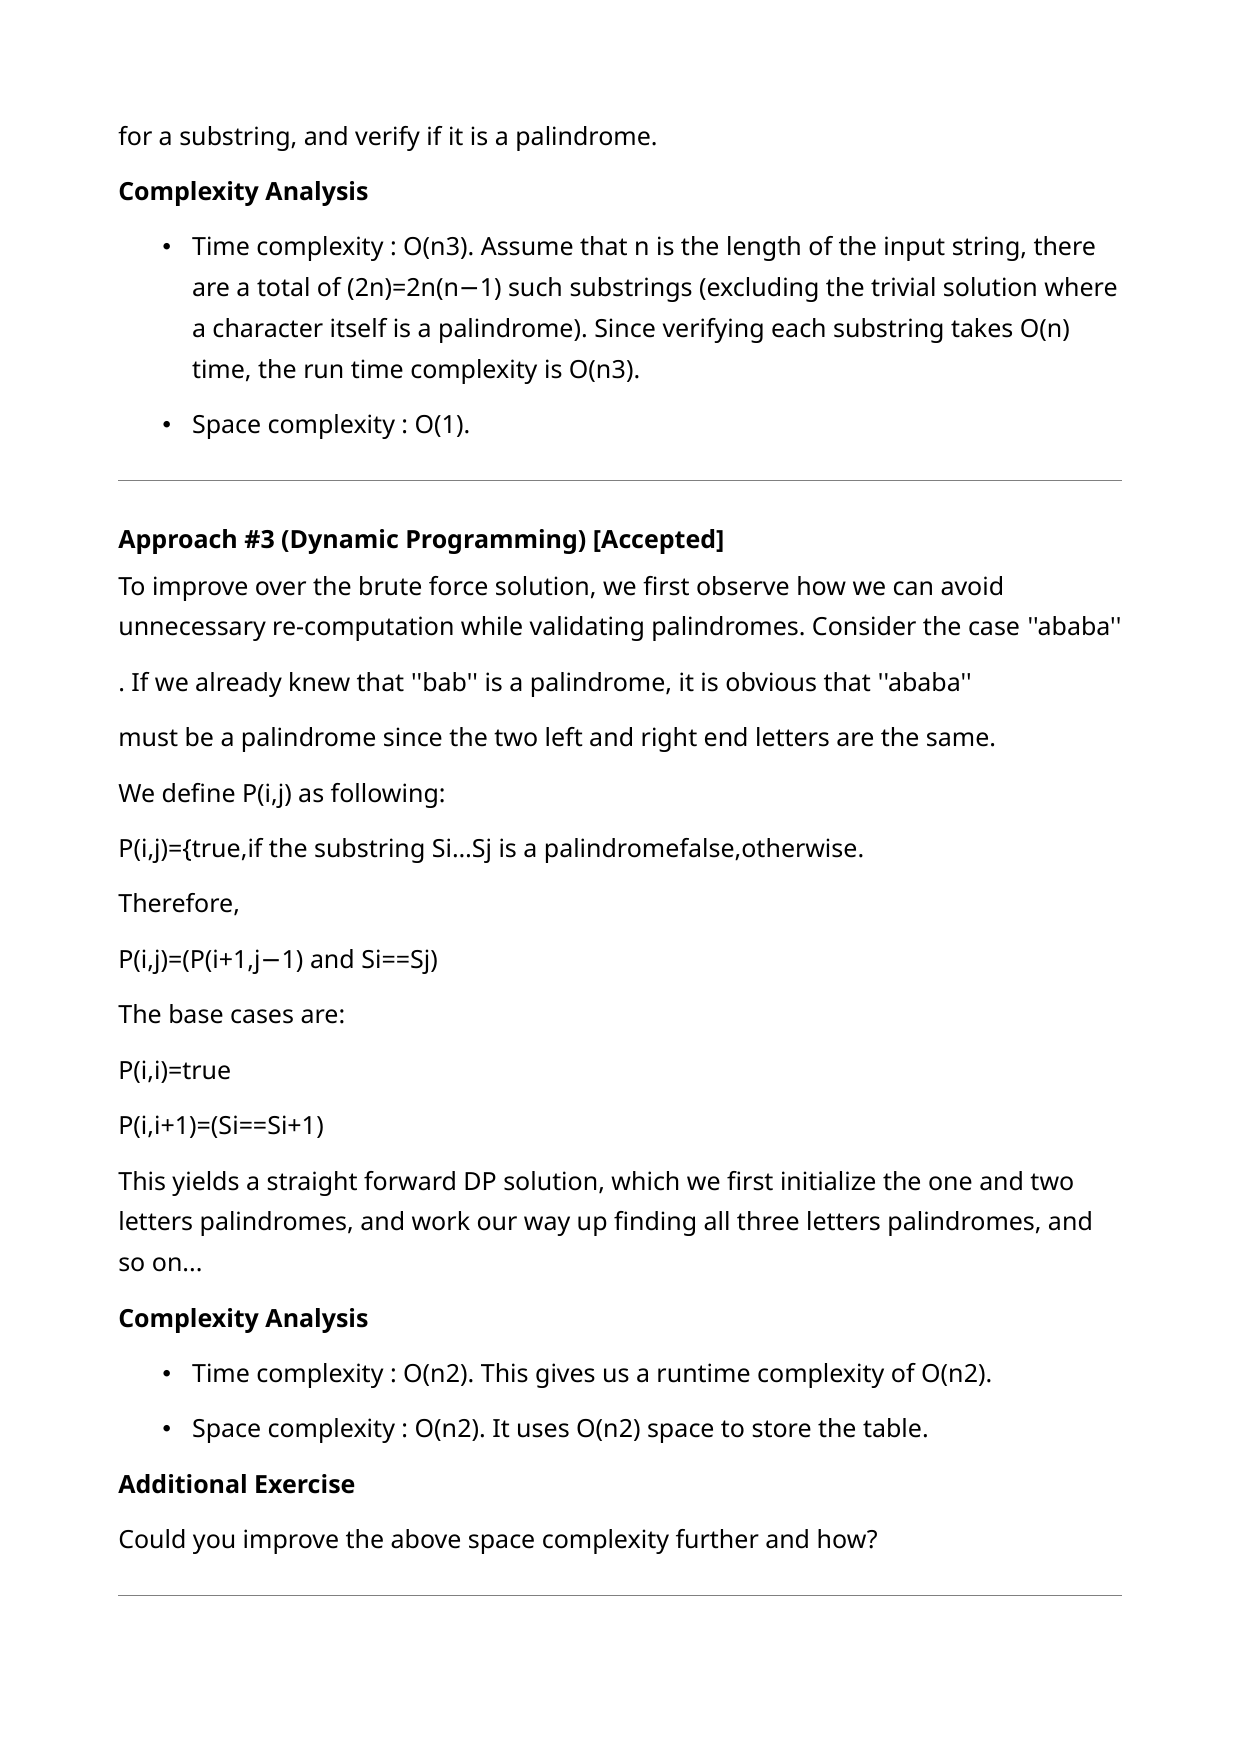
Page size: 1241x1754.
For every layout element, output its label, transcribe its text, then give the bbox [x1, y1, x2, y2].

text . If we already knew that ''bab'' is a palindrome, it is obvious that ''ababa'' [118, 664, 1122, 698]
list Time complexity : O(n​2​​). This gives us a runtime complexity of O(n​2​​). [162, 1356, 1122, 1390]
text P(i,j)=(P(i+1,j−1) and S​i​​==S​j​​) [118, 942, 1122, 976]
text must be a palindrome since the two left and right end letters are the same. [118, 720, 1122, 754]
subtitle Approach #3 (Dynamic Programming) [Accepted] [118, 522, 1122, 556]
text Therefore, [118, 886, 1122, 920]
text for a substring, and verify if it is a palindrome. [118, 118, 1122, 152]
text Additional Exercise [118, 1467, 1122, 1501]
list Time complexity : O(n​3​​). Assume that n is the length of the input string, there are a total of (​2​n​​)=​2​​n(n−1)​​ such substrings (excluding the trivial solution where a character itself is a palindrome). Since verifying each substring takes O(n) time, the run time complexity is O(n​3​​). [162, 229, 1122, 386]
text The base cases are: [118, 997, 1122, 1031]
text Complexity Analysis [118, 1300, 1122, 1334]
text P(i,i+1)=(S​i​​==S​i+1​​) [118, 1108, 1122, 1142]
text P(i,i)=true [118, 1052, 1122, 1086]
list Space complexity : O(n​2​​). It uses O(n​2​​) space to store the table. [162, 1411, 1122, 1445]
text P(i,j)={true,if the substring Si…Sj is a palindromefalse,otherwise. [118, 831, 1122, 865]
list Space complexity : O(1). [162, 407, 1122, 441]
text To improve over the brute force solution, we first observe how we can avoid unnecessary re-computation while validating palindromes. Consider the case ''ababa'' [118, 568, 1122, 643]
text This yields a straight forward DP solution, which we first initialize the one and two letters palindromes, and work our way up finding all three letters palindromes, and so on... [118, 1163, 1122, 1279]
text Could you improve the above space complexity further and how? [118, 1522, 1122, 1556]
text Complexity Analysis [118, 173, 1122, 208]
text We define P(i,j) as following: [118, 775, 1122, 809]
